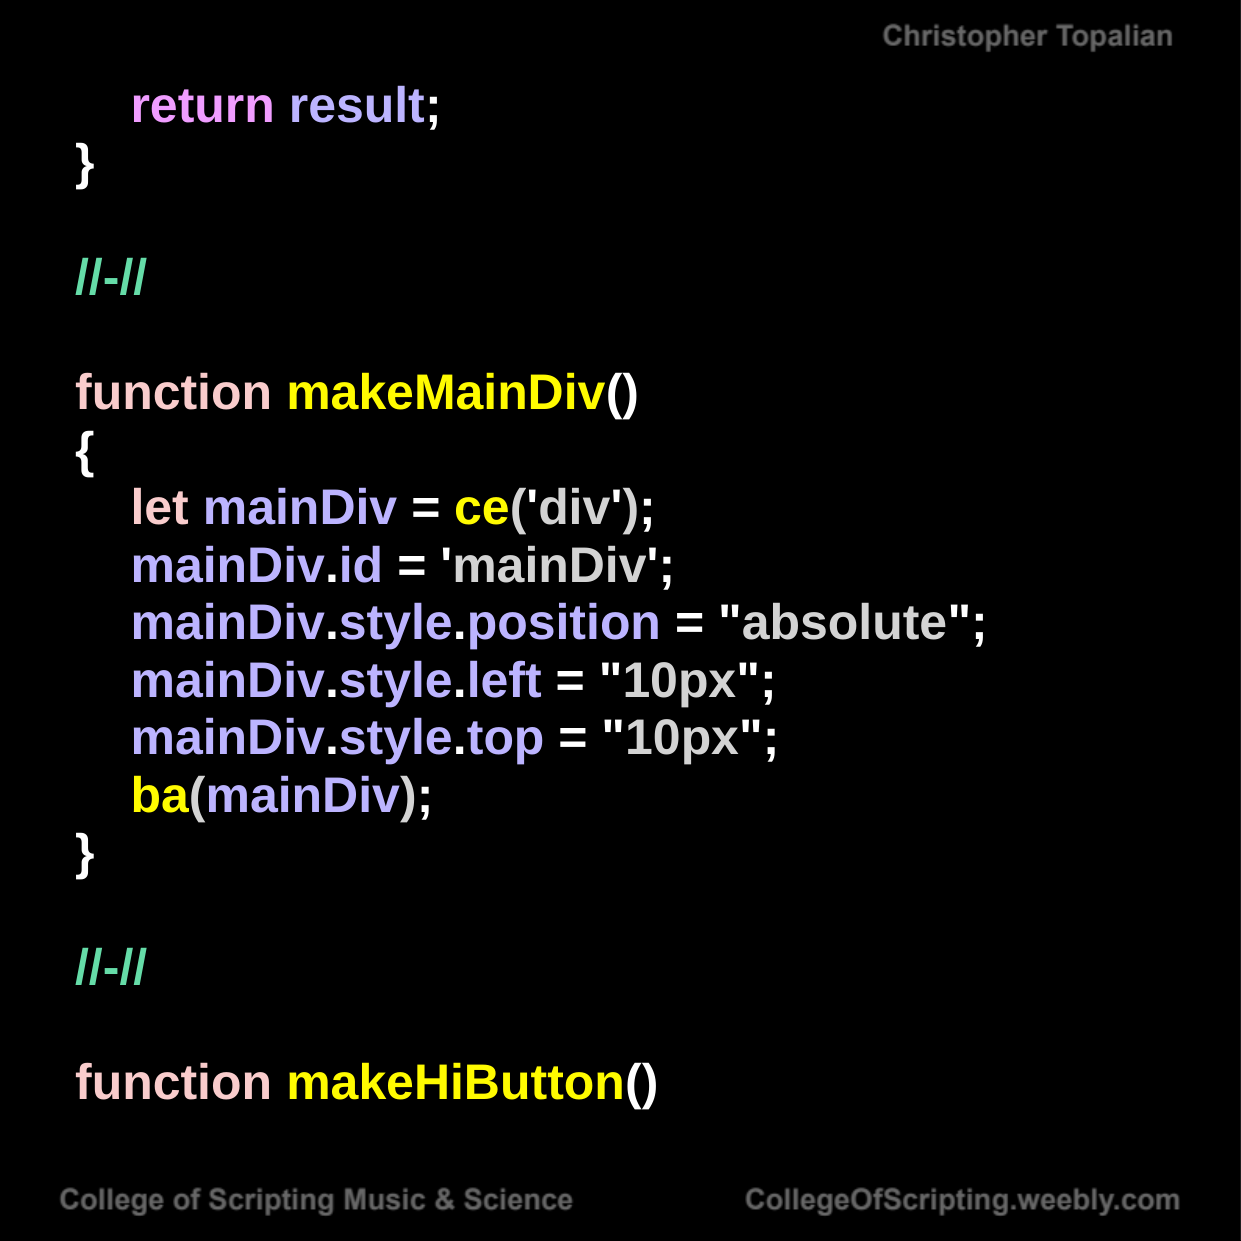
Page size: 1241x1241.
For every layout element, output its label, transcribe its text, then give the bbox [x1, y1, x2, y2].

text } [75, 132, 1166, 190]
text return result; [75, 75, 1166, 132]
text //-// [75, 937, 1166, 995]
text function makeMainDiv() [75, 362, 1166, 420]
text mainDiv.style.left = "10px"; [75, 650, 1166, 707]
text mainDiv.style.top = "10px"; [75, 707, 1166, 765]
text let mainDiv = ce('div'); [75, 477, 1166, 535]
text function makeHiButton() [75, 1052, 1166, 1110]
text mainDiv.id = 'mainDiv'; [75, 535, 1166, 592]
text { [75, 420, 1166, 477]
text } [75, 822, 1166, 880]
text ba(mainDiv); [75, 765, 1166, 822]
text //-// [75, 247, 1166, 305]
text mainDiv.style.position = "absolute"; [75, 592, 1166, 650]
